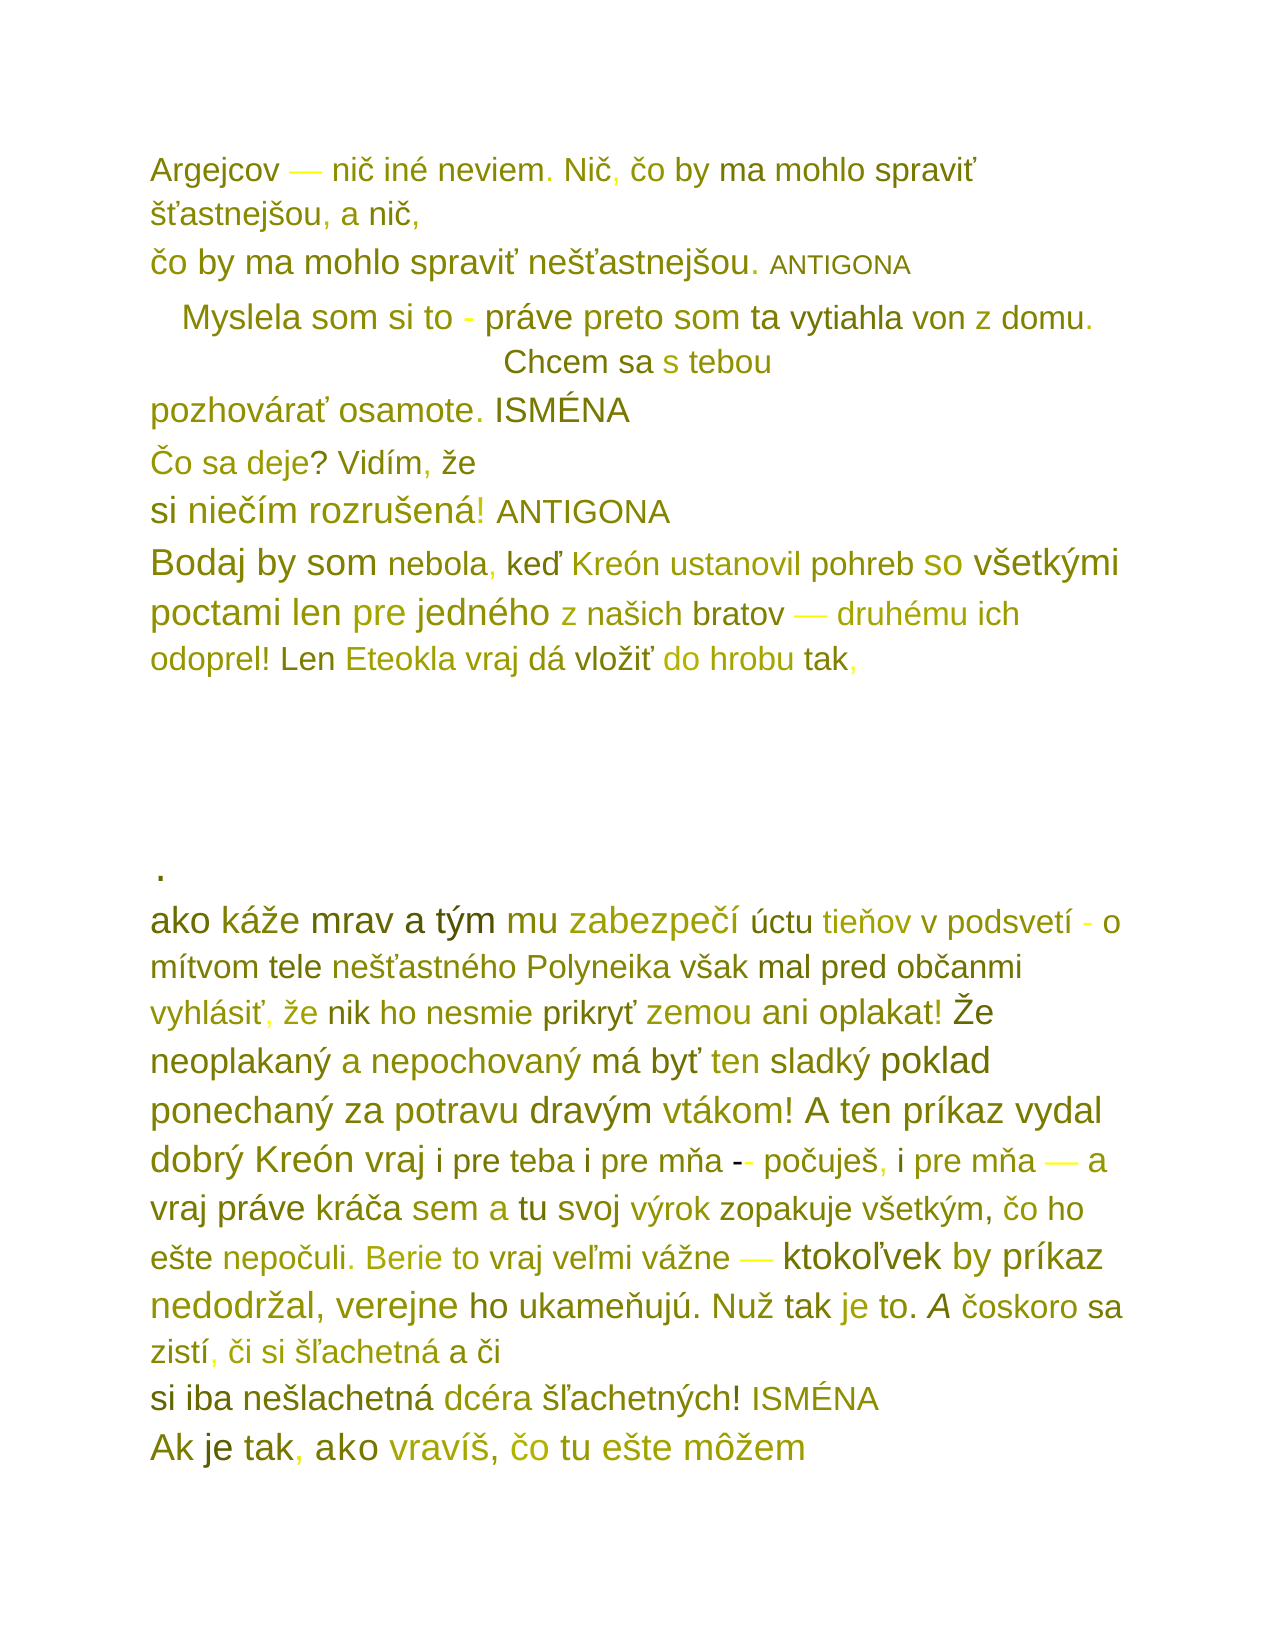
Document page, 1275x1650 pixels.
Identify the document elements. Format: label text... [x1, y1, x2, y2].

text si iba nešlachetná dcéra šľachetných! ISMÉNA [150, 1377, 1125, 1418]
text Čo sa deje? Vidím, že [150, 443, 1125, 482]
text Myslela som si to - práve preto som ta vytiahla von z domu. Chcem sa s tebou [150, 296, 1125, 381]
text pozhovárať osamote. ISMÉNA [150, 389, 1125, 430]
text Bodaj by som nebola, keď Kreón ustanovil pohreb so všetkými poctami len pre jedného z našich bratov — druhému ich odoprel! Len Eteokla vraj dá vložiť do hrobu tak, [150, 540, 1125, 677]
text Argejcov — nič iné neviem. Nič, čo by ma mohlo spraviť šťastnejšou, a nič, [150, 150, 1125, 233]
text si niečím rozrušená! ANTIGONA [150, 488, 1125, 531]
text . [150, 852, 1125, 892]
text Ak je tak, ako vravíš, čo tu ešte môžem [150, 1425, 1125, 1471]
text čo by ma mohlo spraviť nešťastnejšou. ANTIGONA [150, 241, 1125, 282]
text ako káže mrav a tým mu zabezpečí úctu tieňov v podsvetí - o mítvom tele nešťastného Polyneika však mal pred občanmi vyhlásiť, že nik ho nesmie prikryť zemou ani oplakat! Že neoplakaný a nepochovaný má byť ten sladký poklad ponechaný za potravu dravým vtákom! A ten príkaz vydal dobrý Kreón vraj i pre teba i pre mňa -- počuješ, i pre mňa — a vraj práve kráča sem a tu svoj výrok zopakuje všetkým, čo ho ešte nepočuli. Berie to vraj veľmi vážne — ktokoľvek by príkaz nedodržal, verejne ho ukameňujú. Nuž tak je to. A čoskoro sa zistí, či si šľachetná a či [150, 898, 1125, 1371]
